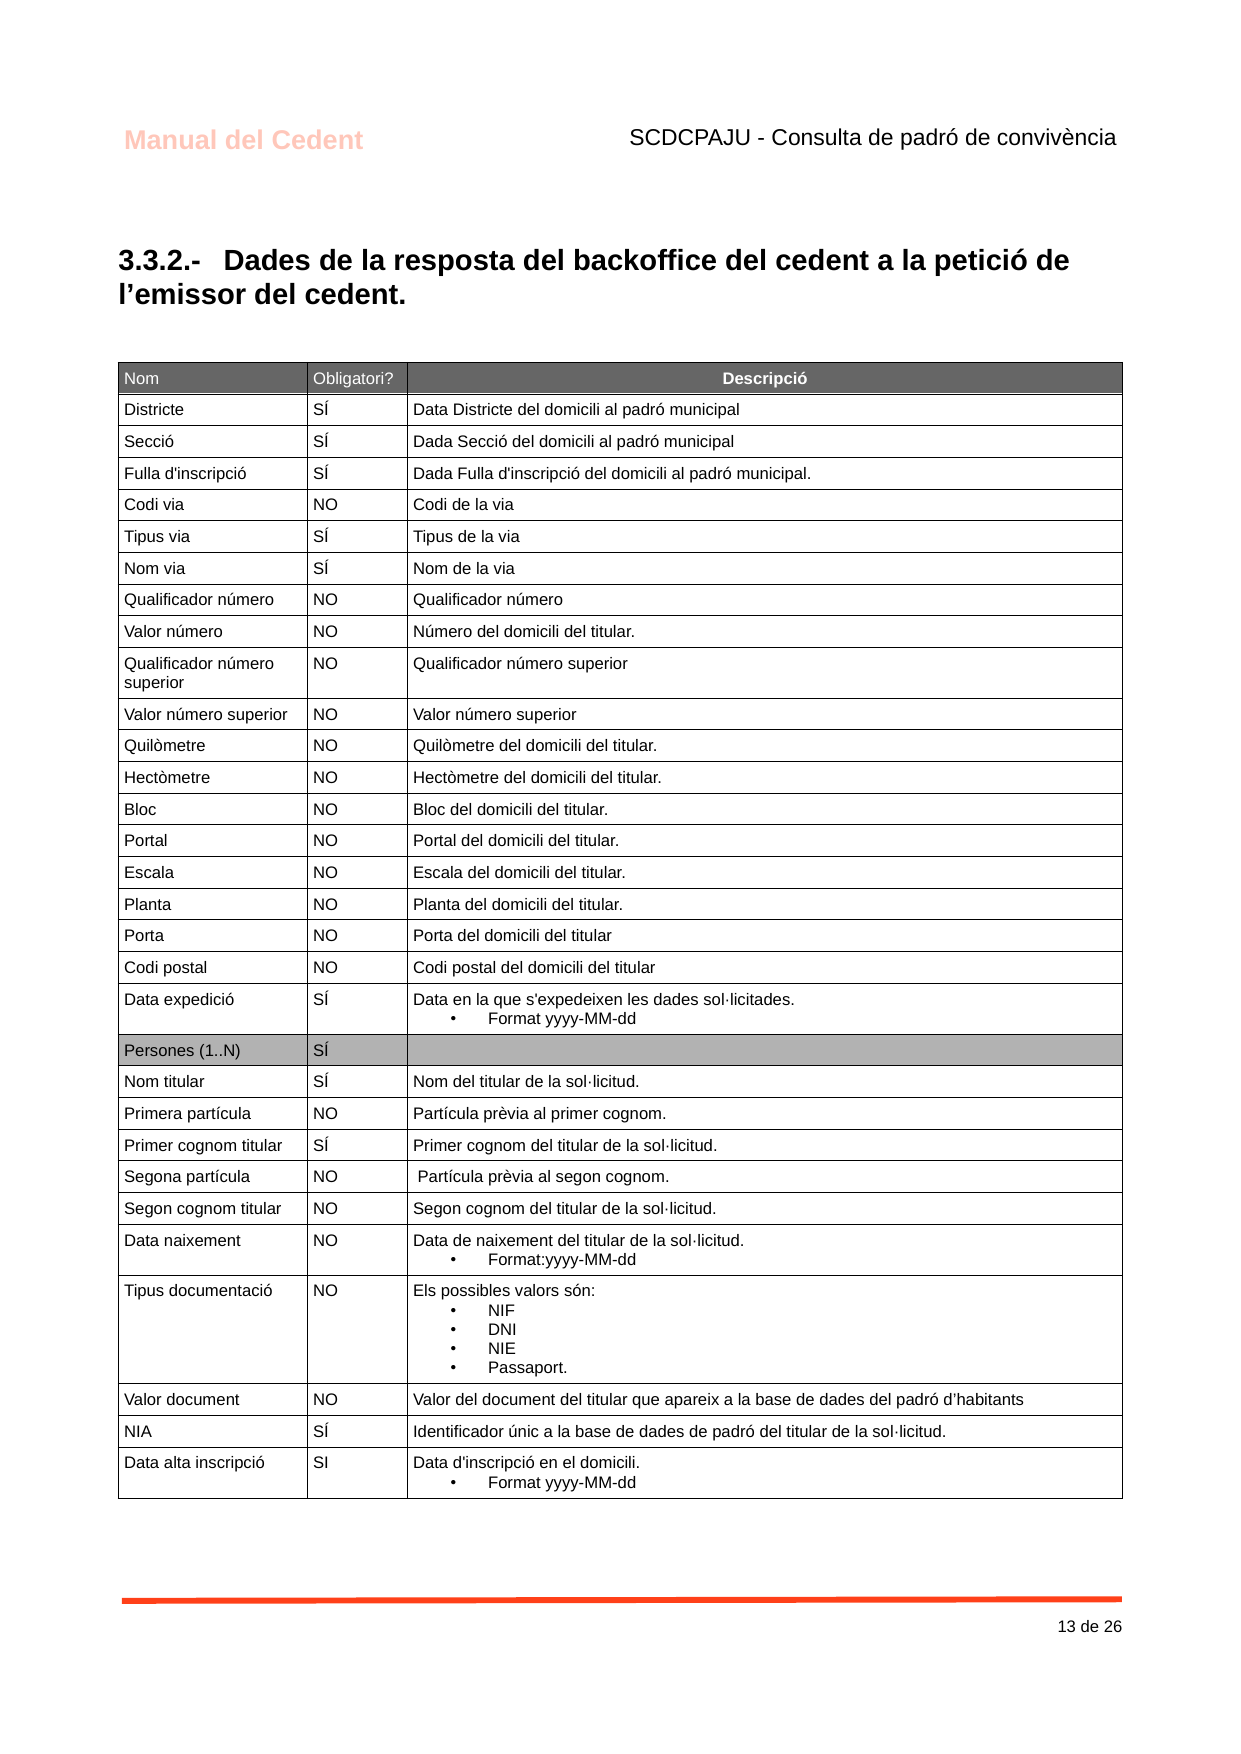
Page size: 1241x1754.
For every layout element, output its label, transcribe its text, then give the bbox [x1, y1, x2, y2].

table_cell Dada Fulla d'inscripció del domicili al padró municipal. [408, 458, 1122, 488]
table_cell NO [308, 648, 407, 698]
table_cell NO [308, 762, 407, 793]
table_cell Tipus documentació [119, 1276, 307, 1383]
table_cell Nom titular [119, 1066, 307, 1097]
table_cell Partícula prèvia al primer cognom. [408, 1098, 1122, 1128]
table_cell Quilòmetre del domicili del titular. [408, 730, 1122, 761]
table_cell SÍ [308, 1035, 407, 1065]
table_cell Data de naixement del titular de la sol·licitud. Format:yyyy-MM-dd [408, 1225, 1122, 1274]
table_cell Hectòmetre [119, 762, 307, 793]
table_cell SÍ [308, 458, 407, 488]
table_cell Codi de la via [408, 490, 1122, 520]
table_cell Planta [119, 889, 307, 919]
table_cell Primera partícula [119, 1098, 307, 1128]
table_cell NO [308, 1225, 407, 1274]
table_cell NO [308, 585, 407, 615]
table_cell Bloc del domicili del titular. [408, 794, 1122, 824]
table_cell NO [308, 699, 407, 729]
table_cell NO [308, 825, 407, 856]
table_cell Segona partícula [119, 1161, 307, 1192]
table_cell Data Districte del domicili al padró municipal [408, 395, 1122, 425]
table_cell Valor document [119, 1384, 307, 1415]
table_cell SÍ [308, 553, 407, 583]
table_cell SÍ [308, 984, 407, 1033]
table_cell NO [308, 794, 407, 824]
table_cell Tipus de la via [408, 521, 1122, 552]
table_cell Data alta inscripció [119, 1448, 307, 1497]
table_cell SÍ [308, 395, 407, 425]
table_cell Nom via [119, 553, 307, 583]
table_cell SÍ [308, 521, 407, 552]
table_cell Codi via [119, 490, 307, 520]
table_cell Qualificador número [408, 585, 1122, 615]
table_cell Qualificador número [119, 585, 307, 615]
table_cell Segon cognom titular [119, 1193, 307, 1223]
table_cell Valor del document del titular que apareix a la base de dades del padró d’habitants [408, 1384, 1122, 1415]
table_cell Els possibles valors són: NIF DNI NIE Passaport. [408, 1276, 1122, 1383]
table_cell Porta del domicili del titular [408, 920, 1122, 951]
table_cell [408, 1035, 1122, 1065]
table_cell Valor número [119, 616, 307, 647]
table_cell Número del domicili del titular. [408, 616, 1122, 647]
table_cell Codi postal [119, 952, 307, 983]
table_cell Bloc [119, 794, 307, 824]
table_cell Codi postal del domicili del titular [408, 952, 1122, 983]
table_cell Portal del domicili del titular. [408, 825, 1122, 856]
table_cell NO [308, 857, 407, 888]
table_cell Quilòmetre [119, 730, 307, 761]
table_cell Persones (1..N) [119, 1035, 307, 1065]
table_header Obligatori? [308, 363, 407, 393]
table_cell Portal [119, 825, 307, 856]
table_cell NO [308, 616, 407, 647]
table_cell Escala del domicili del titular. [408, 857, 1122, 888]
table_header Descripció [408, 363, 1122, 393]
table_cell Nom del titular de la sol·licitud. [408, 1066, 1122, 1097]
table_cell NO [308, 490, 407, 520]
table_cell NO [308, 920, 407, 951]
table_cell NO [308, 1276, 407, 1383]
table_cell SÍ [308, 1416, 407, 1447]
table_cell NO [308, 952, 407, 983]
table_cell Dada Secció del domicili al padró municipal [408, 426, 1122, 457]
table_cell SÍ [308, 1066, 407, 1097]
table_cell Primer cognom titular [119, 1130, 307, 1160]
table_cell Districte [119, 395, 307, 425]
table_cell Valor número superior [408, 699, 1122, 729]
table_cell Nom de la via [408, 553, 1122, 583]
table_cell Valor número superior [119, 699, 307, 729]
table_cell Data d'inscripció en el domicili. Format yyyy-MM-dd [408, 1448, 1122, 1497]
table_cell Identificador únic a la base de dades de padró del titular de la sol·licitud. [408, 1416, 1122, 1447]
table_cell Porta [119, 920, 307, 951]
table_cell Segon cognom del titular de la sol·licitud. [408, 1193, 1122, 1223]
table_cell NO [308, 730, 407, 761]
table_cell SI [308, 1448, 407, 1497]
table_cell Primer cognom del titular de la sol·licitud. [408, 1130, 1122, 1160]
table_cell NO [308, 1193, 407, 1223]
table_cell Partícula prèvia al segon cognom. [408, 1161, 1122, 1192]
table_cell Hectòmetre del domicili del titular. [408, 762, 1122, 793]
table_cell SÍ [308, 1130, 407, 1160]
table_cell NO [308, 1384, 407, 1415]
table_cell NIA [119, 1416, 307, 1447]
table_cell Qualificador número superior [408, 648, 1122, 698]
table_cell SÍ [308, 426, 407, 457]
table_cell Qualificador número superior [119, 648, 307, 698]
table_cell Tipus via [119, 521, 307, 552]
table_cell Data naixement [119, 1225, 307, 1274]
table_cell Escala [119, 857, 307, 888]
table_cell NO [308, 889, 407, 919]
table_cell Data expedició [119, 984, 307, 1033]
table_cell Fulla d'inscripció [119, 458, 307, 488]
table_cell Secció [119, 426, 307, 457]
subtitle Dades de la resposta del backoffice del cedent a la petició de l’emissor del cedent. [118, 243, 1122, 310]
table_cell Data en la que s'expedeixen les dades sol·licitades. Format yyyy-MM-dd [408, 984, 1122, 1033]
table_cell Planta del domicili del titular. [408, 889, 1122, 919]
table_cell NO [308, 1098, 407, 1128]
table_header Nom [119, 363, 307, 393]
table_cell NO [308, 1161, 407, 1192]
